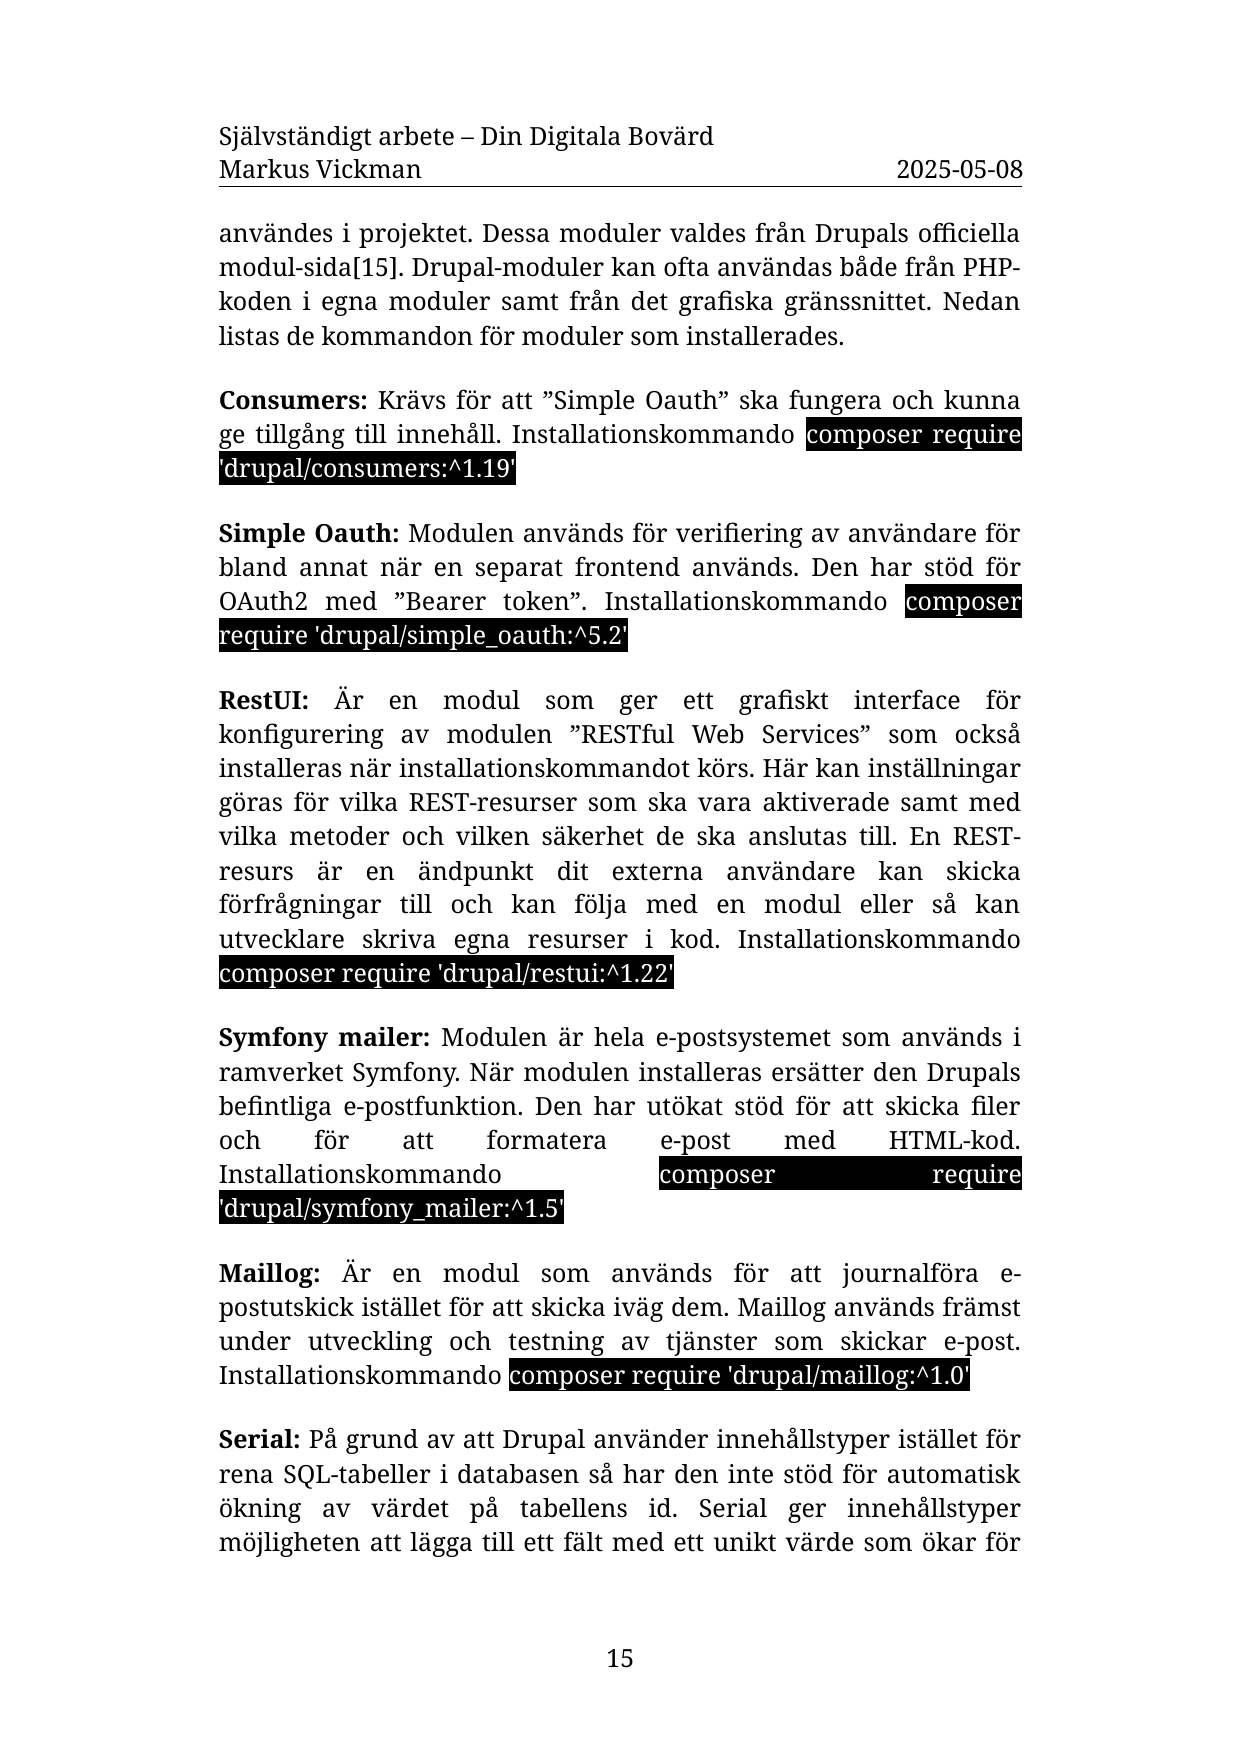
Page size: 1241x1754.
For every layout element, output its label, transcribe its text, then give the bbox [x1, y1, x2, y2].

text användes i projektet. Dessa moduler valdes från Drupals officiella modul-sida[15]. Drupal-moduler kan ofta användas både från PHP-koden i egna moduler samt från det grafiska gränssnittet. Nedan listas de kommandon för moduler som installerades. [218, 216, 1022, 352]
text Maillog: Är en modul som används för att journalföra e-postutskick istället för att skicka iväg dem. Maillog används främst under utveckling och testning av tjänster som skickar e-post. Installationskommando composer require 'drupal/maillog:^1.0' [218, 1255, 1022, 1391]
text Simple Oauth: Modulen används för verifiering av användare för bland annat när en separat frontend används. Den har stöd för OAuth2 med ”Bearer token”. Installationskommando composer require 'drupal/simple_oauth:^5.2' [218, 516, 1022, 652]
text Symfony mailer: Modulen är hela e-postsystemet som används i ramverket Symfony. När modulen installeras ersätter den Drupals befintliga e-postfunktion. Den har utökat stöd för att skicka filer och för att formatera e-post med HTML-kod. Installationskommando composer require 'drupal/symfony_mailer:^1.5' [218, 1020, 1022, 1224]
text Consumers: Krävs för att ”Simple Oauth” ska fungera och kunna ge tillgång till innehåll. Installationskommando composer require 'drupal/consumers:^1.19' [218, 383, 1022, 485]
text RestUI: Är en modul som ger ett grafiskt interface för konfigurering av modulen ”RESTful Web Services” som också installeras när installationskommandot körs. Här kan inställningar göras för vilka REST-resurser som ska vara aktiverade samt med vilka metoder och vilken säkerhet de ska anslutas till. En REST-resurs är en ändpunkt dit externa användare kan skicka förfrågningar till och kan följa med en modul eller så kan utvecklare skriva egna resurser i kod. Installationskommando composer require 'drupal/restui:^1.22' [218, 683, 1022, 989]
text Serial: På grund av att Drupal använder innehållstyper istället för rena SQL-tabeller i databasen så har den inte stöd för automatisk ökning av värdet på tabellens id. Serial ger innehållstyper möjligheten att lägga till ett fält med ett unikt värde som ökar för [218, 1422, 1022, 1558]
